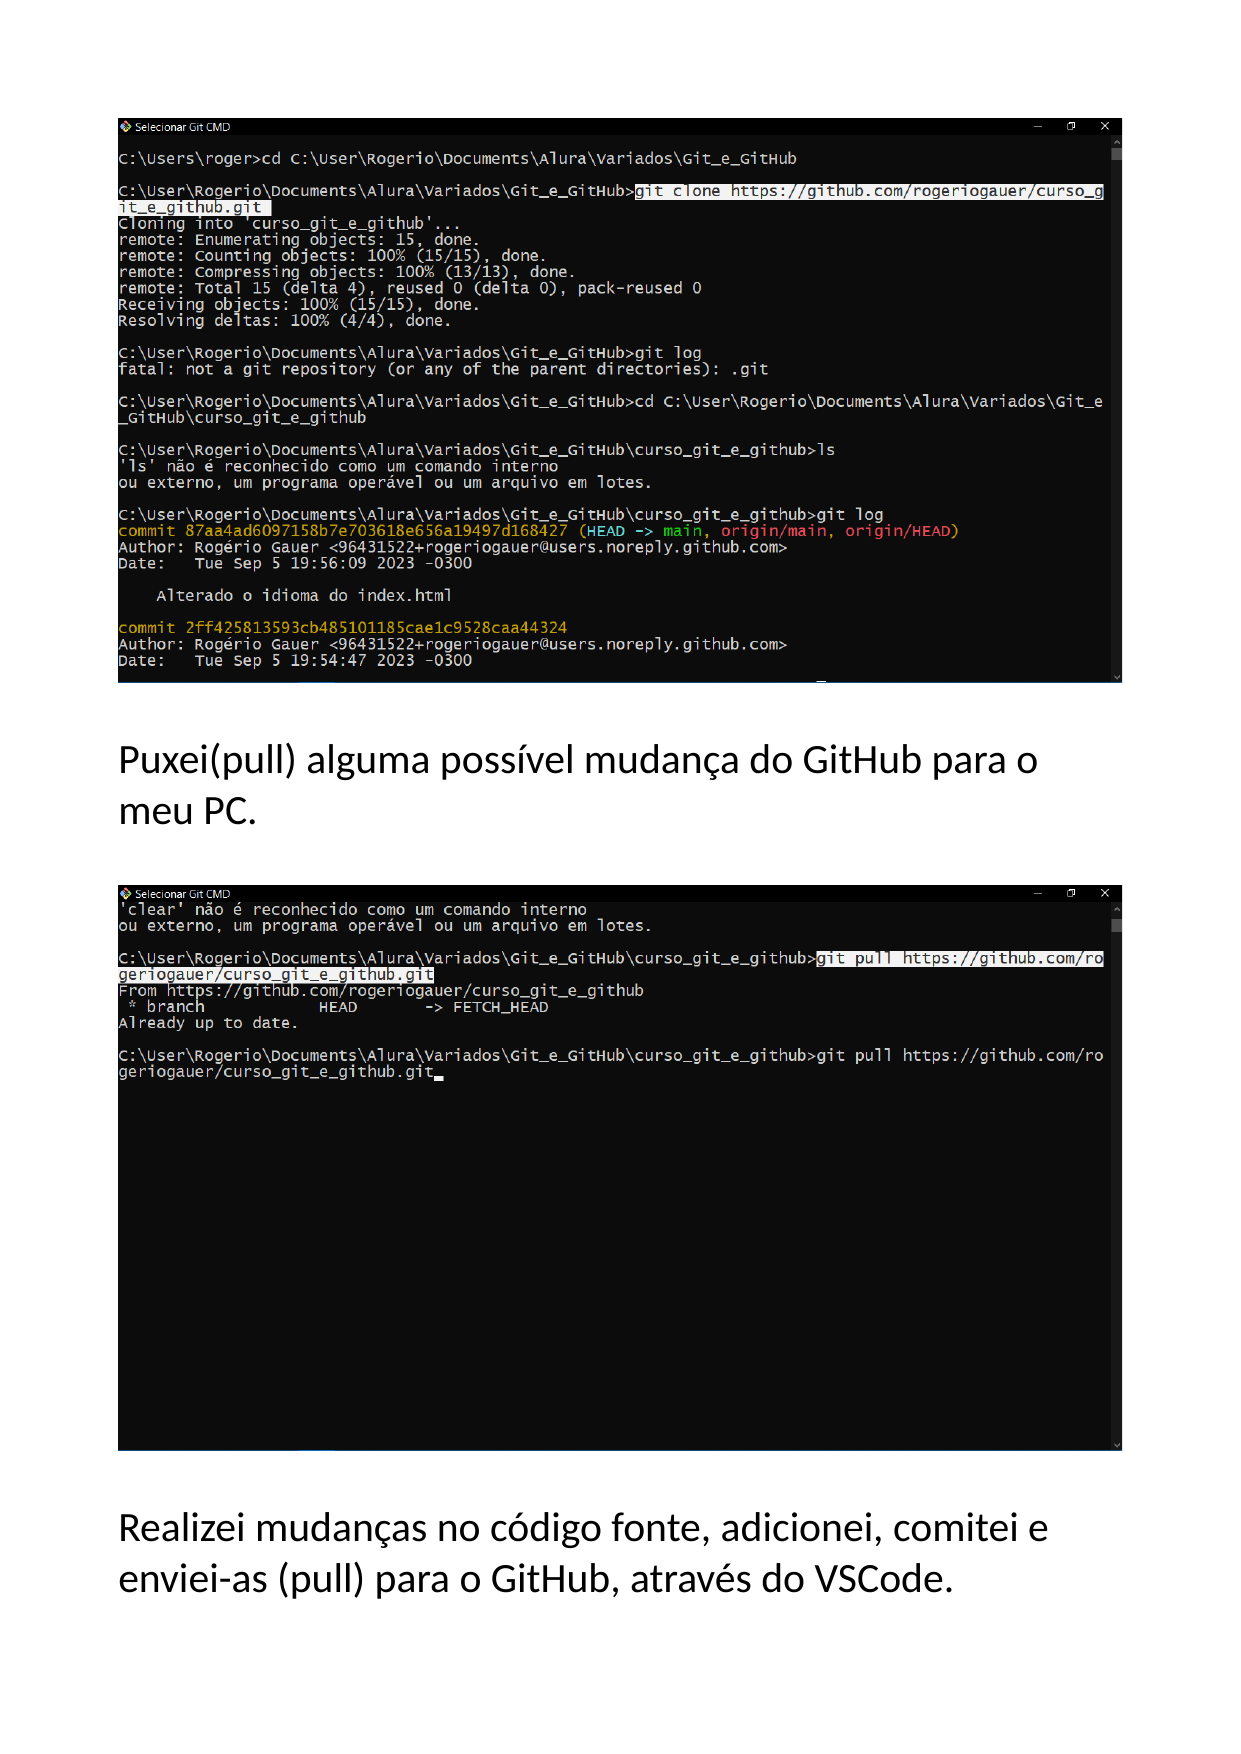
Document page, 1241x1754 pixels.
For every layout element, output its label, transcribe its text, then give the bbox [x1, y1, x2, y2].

text Realizei mudanças no código fonte, adicionei, comitei e enviei-as (pull) para o GitHub, através do VSCode. [118, 1501, 1122, 1603]
picture [118, 118, 1123, 683]
picture [118, 885, 1123, 1451]
text Puxei(pull) alguma possível mudança do GitHub para o meu PC. [118, 733, 1122, 835]
